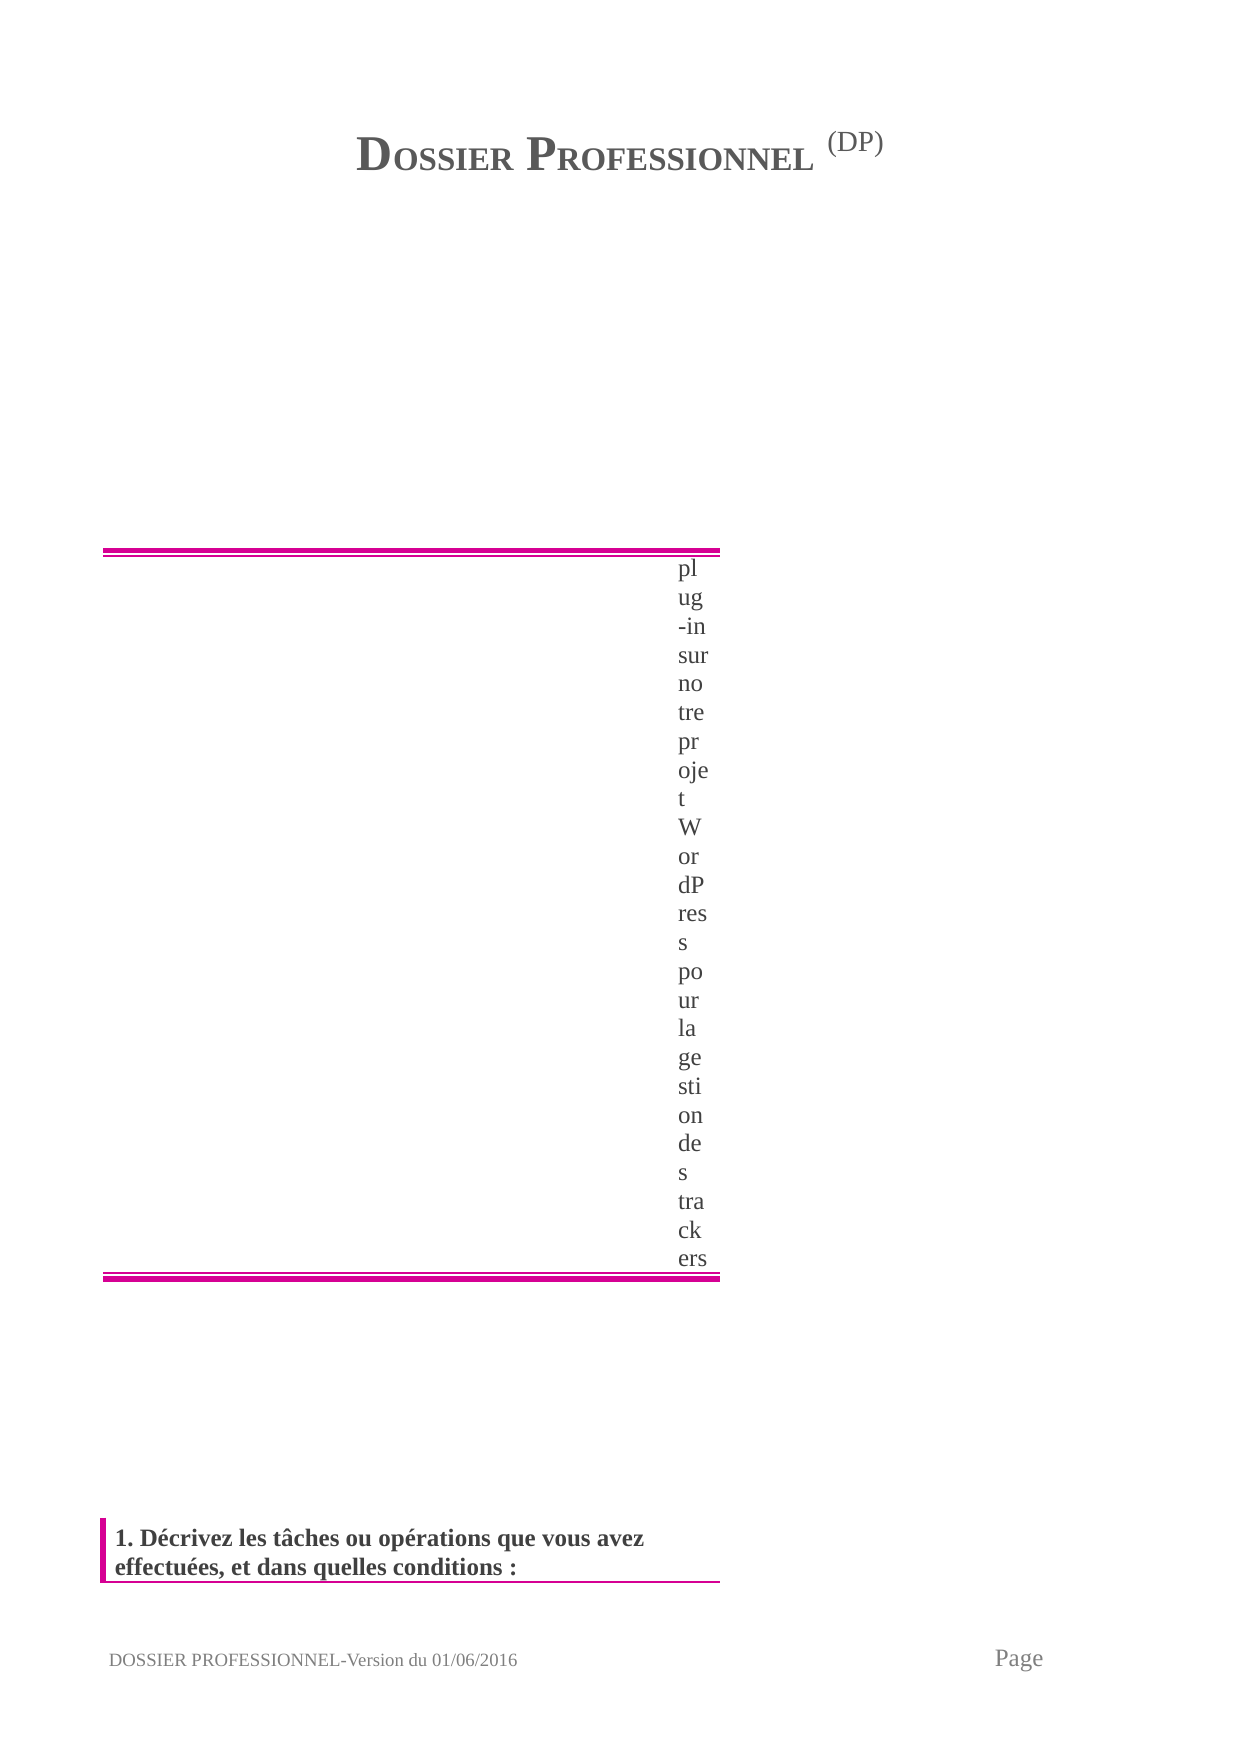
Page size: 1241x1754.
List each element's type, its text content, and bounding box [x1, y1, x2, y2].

table_cell [103, 557, 667, 1272]
table_cell [103, 1282, 667, 1517]
table_cell plug-in sur notre projet WordPress pour la gestion des trackers [667, 557, 720, 1272]
table_cell [667, 1282, 720, 1517]
table_cell 1. Décrivez les tâches ou opérations que vous avez effectuées, et dans quelles conditions : [106, 1518, 720, 1581]
